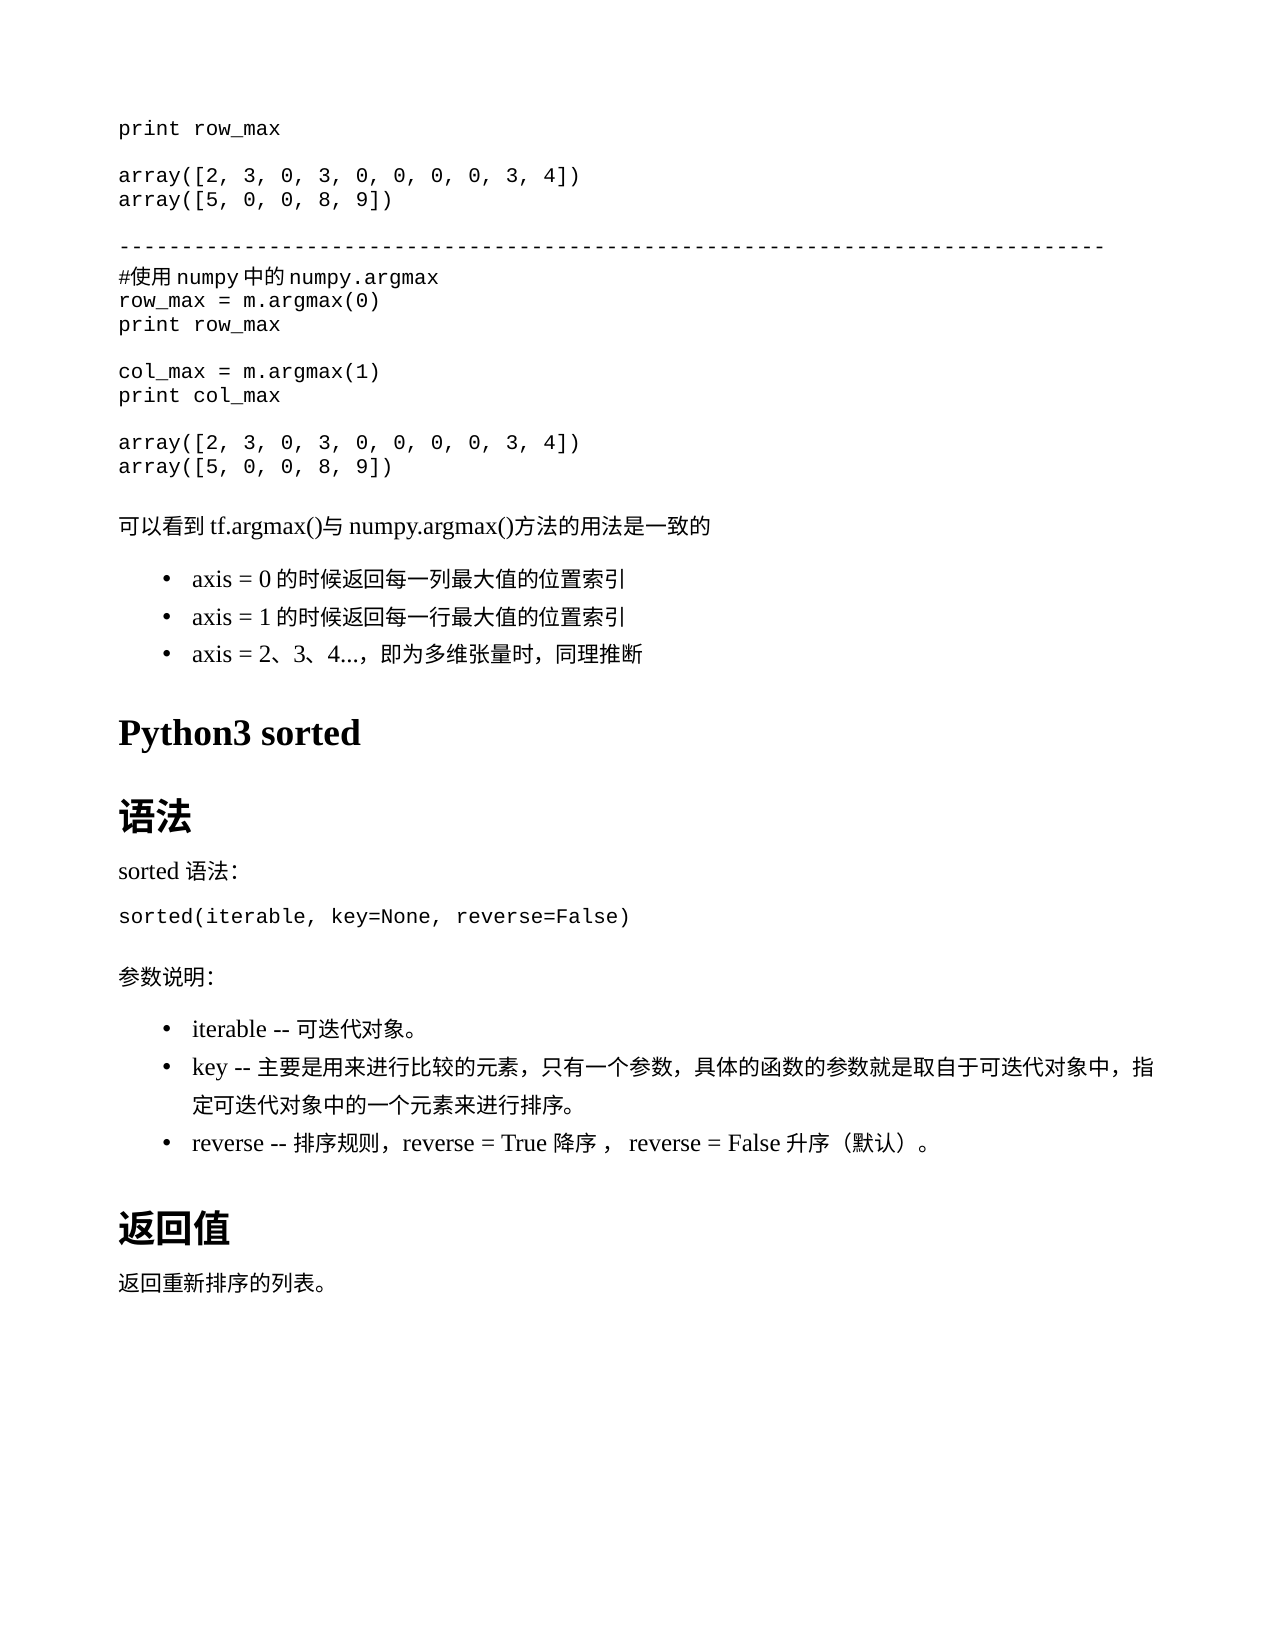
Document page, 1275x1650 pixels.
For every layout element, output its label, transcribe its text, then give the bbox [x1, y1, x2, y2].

text 参数说明： [118, 959, 1157, 991]
text sorted 语法： [118, 854, 1157, 886]
subtitle Python3 sorted [118, 711, 1157, 754]
subtitle 语法 [118, 787, 1157, 841]
list iterable -- 可迭代对象。 [162, 1012, 1157, 1044]
text #使用numpy中的numpy.argmax [118, 260, 1157, 290]
text print row_max [118, 118, 1157, 142]
text array([2, 3, 0, 3, 0, 0, 0, 0, 3, 4]) [118, 165, 1157, 189]
list reverse -- 排序规则，reverse = True 降序 ， reverse = False 升序（默认）。 [162, 1126, 1157, 1157]
text col_max = m.argmax(1) [118, 361, 1157, 385]
list axis = 2、3、4...，即为多维张量时，同理推断 [162, 637, 1157, 669]
text array([5, 0, 0, 8, 9]) [118, 456, 1157, 479]
subtitle 返回值 [118, 1199, 1157, 1253]
text print row_max [118, 314, 1157, 338]
text 返回重新排序的列表。 [118, 1266, 1157, 1298]
text 可以看到tf.argmax()与numpy.argmax()方法的用法是一致的 [118, 509, 1157, 541]
text array([2, 3, 0, 3, 0, 0, 0, 0, 3, 4]) [118, 432, 1157, 456]
list axis = 1的时候返回每一行最大值的位置索引 [162, 599, 1157, 631]
text row_max = m.argmax(0) [118, 290, 1157, 314]
text print col_max [118, 385, 1157, 409]
list key -- 主要是用来进行比较的元素，只有一个参数，具体的函数的参数就是取自于可迭代对象中，指定可迭代对象中的一个元素来进行排序。 [162, 1050, 1157, 1119]
text array([5, 0, 0, 8, 9]) [118, 189, 1157, 213]
list axis = 0的时候返回每一列最大值的位置索引 [162, 562, 1157, 593]
text ------------------------------------------------------------------------------- [118, 236, 1157, 260]
text sorted(iterable, key=None, reverse=False) [118, 906, 1157, 930]
